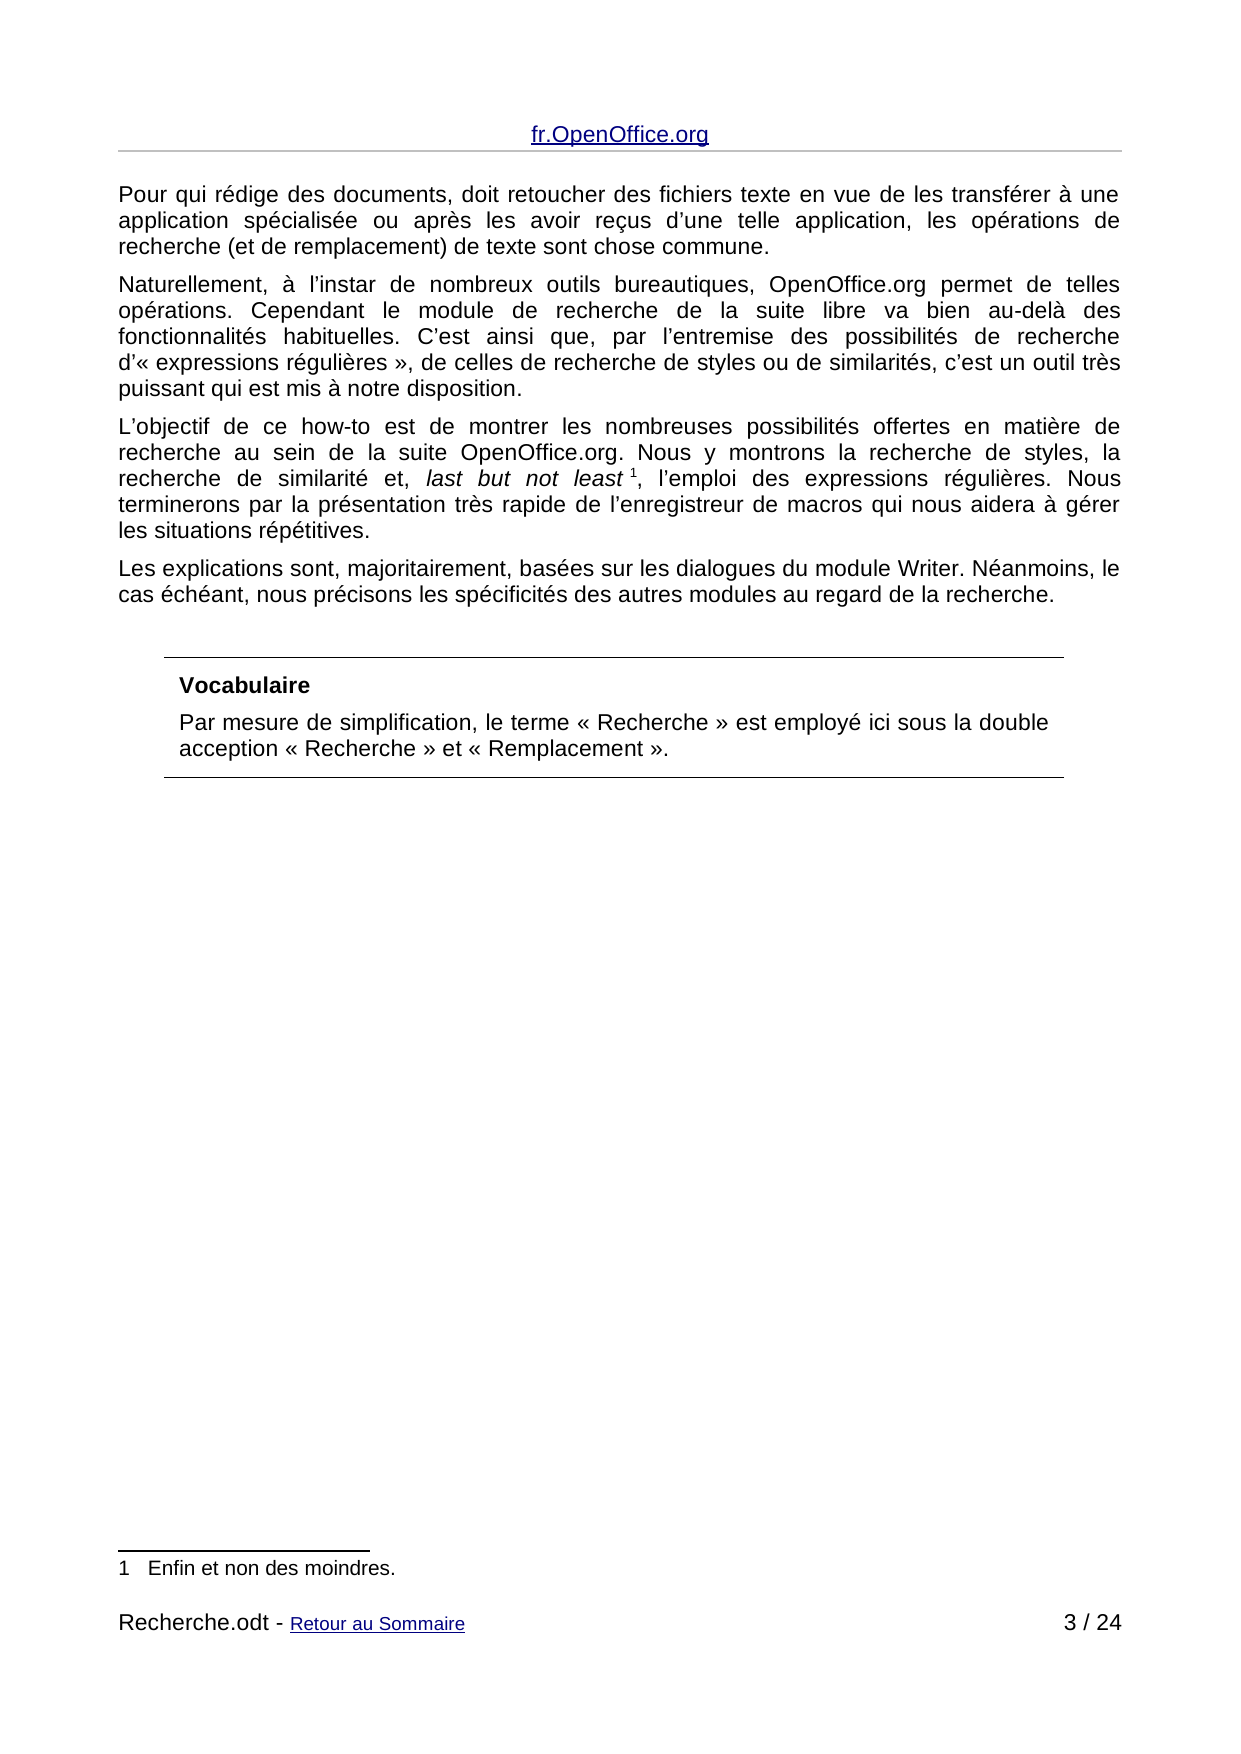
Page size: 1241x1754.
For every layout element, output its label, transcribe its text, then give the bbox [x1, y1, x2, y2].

text Par mesure de simplification, le terme « Recherche » est employé ici sous la double acception « Recherche » et « Remplacement ». [164, 695, 1064, 777]
text Pour qui rédige des documents, doit retoucher des fichiers texte en vue de les transférer à une application spécialisée ou après les avoir reçus d’une telle application, les opérations de recherche (et de remplacement) de texte sont chose commune. [118, 182, 1122, 260]
text L’objectif de ce how-to est de montrer les nombreuses possibilités offertes en matière de recherche au sein de la suite OpenOffice.org. Nous y montrons la recherche de styles, la recherche de similarité et, last but not least , l’emploi des expressions régulières. Nous terminerons par la présentation très rapide de l’enregistreur de macros qui nous aidera à gérer les situations répétitives. [118, 413, 1122, 544]
text Vocabulaire [164, 658, 1064, 695]
text Les explications sont, majoritairement, basées sur les dialogues du module Writer. Néanmoins, le cas échéant, nous précisons les spécificités des autres modules au regard de la recherche. [118, 555, 1122, 607]
text Enfin et non des moindres. [118, 1557, 1122, 1580]
text Naturellement, à l’instar de nombreux outils bureautiques, OpenOffice.org permet de telles opérations. Cependant le module de recherche de la suite libre va bien au-delà des fonctionnalités habituelles. C’est ainsi que, par l’entremise des possibilités de recherche d’« expressions régulières », de celles de recherche de styles ou de similarités, c’est un outil très puissant qui est mis à notre disposition. [118, 271, 1122, 402]
